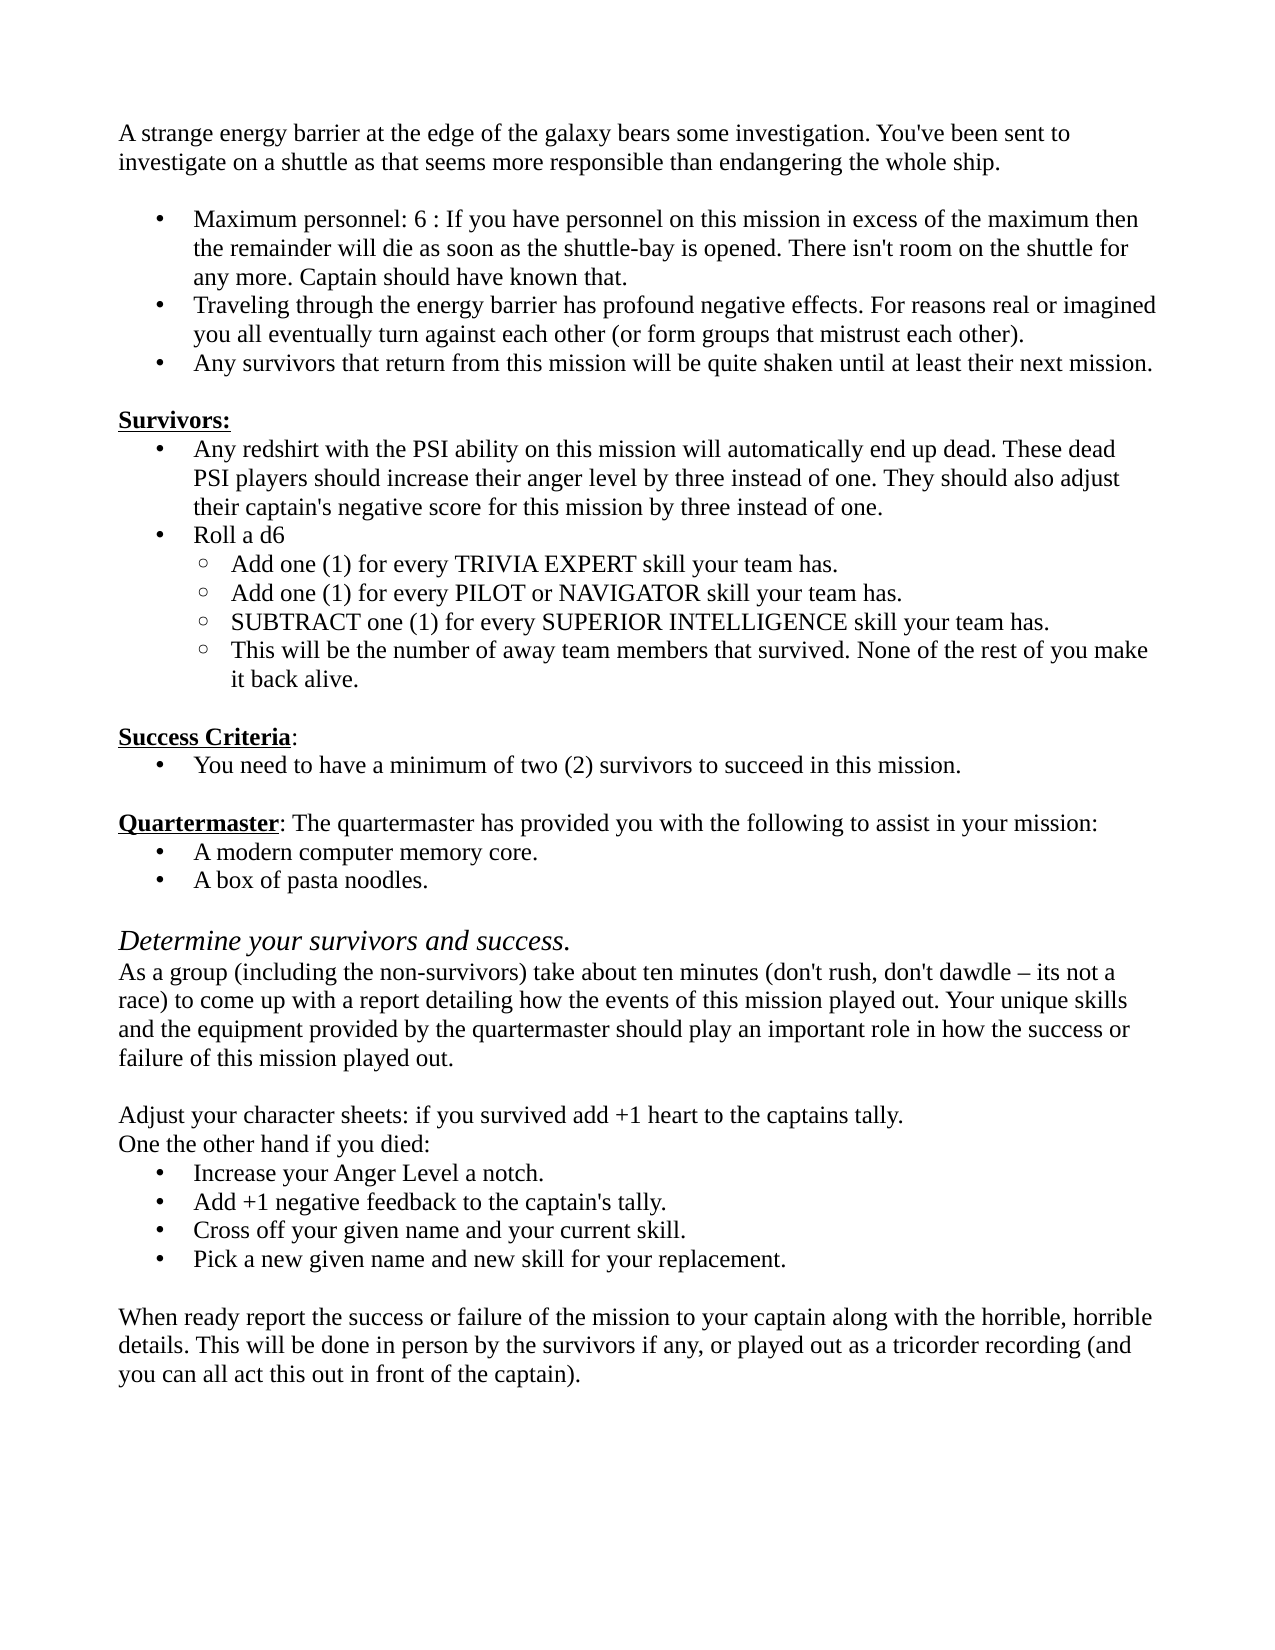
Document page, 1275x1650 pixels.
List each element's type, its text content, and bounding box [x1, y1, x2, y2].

text As a group (including the non-survivors) take about ten minutes (don't rush, don't dawdle – its not a race) to come up with a report detailing how the events of this mission played out. Your unique skills and the equipment provided by the quartermaster should play an important role in how the success or failure of this mission played out. [118, 957, 1157, 1072]
list Traveling through the energy barrier has profound negative effects. For reasons real or imagined you all eventually turn against each other (or form groups that mistrust each other). [156, 291, 1157, 348]
list Any survivors that return from this mission will be quite shaken until at least their next mission. [156, 348, 1157, 377]
text A strange energy barrier at the edge of the galaxy bears some investigation. You've been sent to investigate on a shuttle as that seems more responsible than endangering the whole ship. [118, 118, 1157, 176]
text One the other hand if you died: [118, 1129, 1157, 1158]
list Add +1 negative feedback to the captain's tally. [156, 1187, 1157, 1215]
list Add one (1) for every PILOT or NAVIGATOR skill your team has. [193, 578, 1157, 607]
list A modern computer memory core. [156, 837, 1157, 866]
list Add one (1) for every TRIVIA EXPERT skill your team has. [193, 549, 1157, 578]
text Survivors: [118, 406, 1157, 434]
list Pick a new given name and new skill for your replacement. [156, 1244, 1157, 1273]
list Increase your Anger Level a notch. [156, 1158, 1157, 1187]
text Quartermaster: The quartermaster has provided you with the following to assist in your mission: [118, 808, 1157, 837]
text When ready report the success or failure of the mission to your captain along with the horrible, horrible details. This will be done in person by the survivors if any, or played out as a tricorder recording (and you can all act this out in front of the captain). [118, 1302, 1157, 1388]
list SUBTRACT one (1) for every SUPERIOR INTELLIGENCE skill your team has. [193, 607, 1157, 636]
list Maximum personnel: 6 : If you have personnel on this mission in excess of the maximum then the remainder will die as soon as the shuttle-bay is opened. There isn't room on the shuttle for any more. Captain should have known that. [156, 204, 1157, 291]
list Cross off your given name and your current skill. [156, 1215, 1157, 1244]
list A box of pasta noodles. [156, 866, 1157, 894]
text Success Criteria: [118, 722, 1157, 751]
list Roll a d6 [156, 521, 1157, 549]
text Determine your survivors and success. [118, 923, 1157, 957]
list You need to have a minimum of two (2) survivors to succeed in this mission. [156, 751, 1157, 779]
list This will be the number of away team members that survived. None of the rest of you make it back alive. [193, 636, 1157, 693]
list Any redshirt with the PSI ability on this mission will automatically end up dead. These dead PSI players should increase their anger level by three instead of one. They should also adjust their captain's negative score for this mission by three instead of one. [156, 434, 1157, 521]
text Adjust your character sheets: if you survived add +1 heart to the captains tally. [118, 1100, 1157, 1129]
